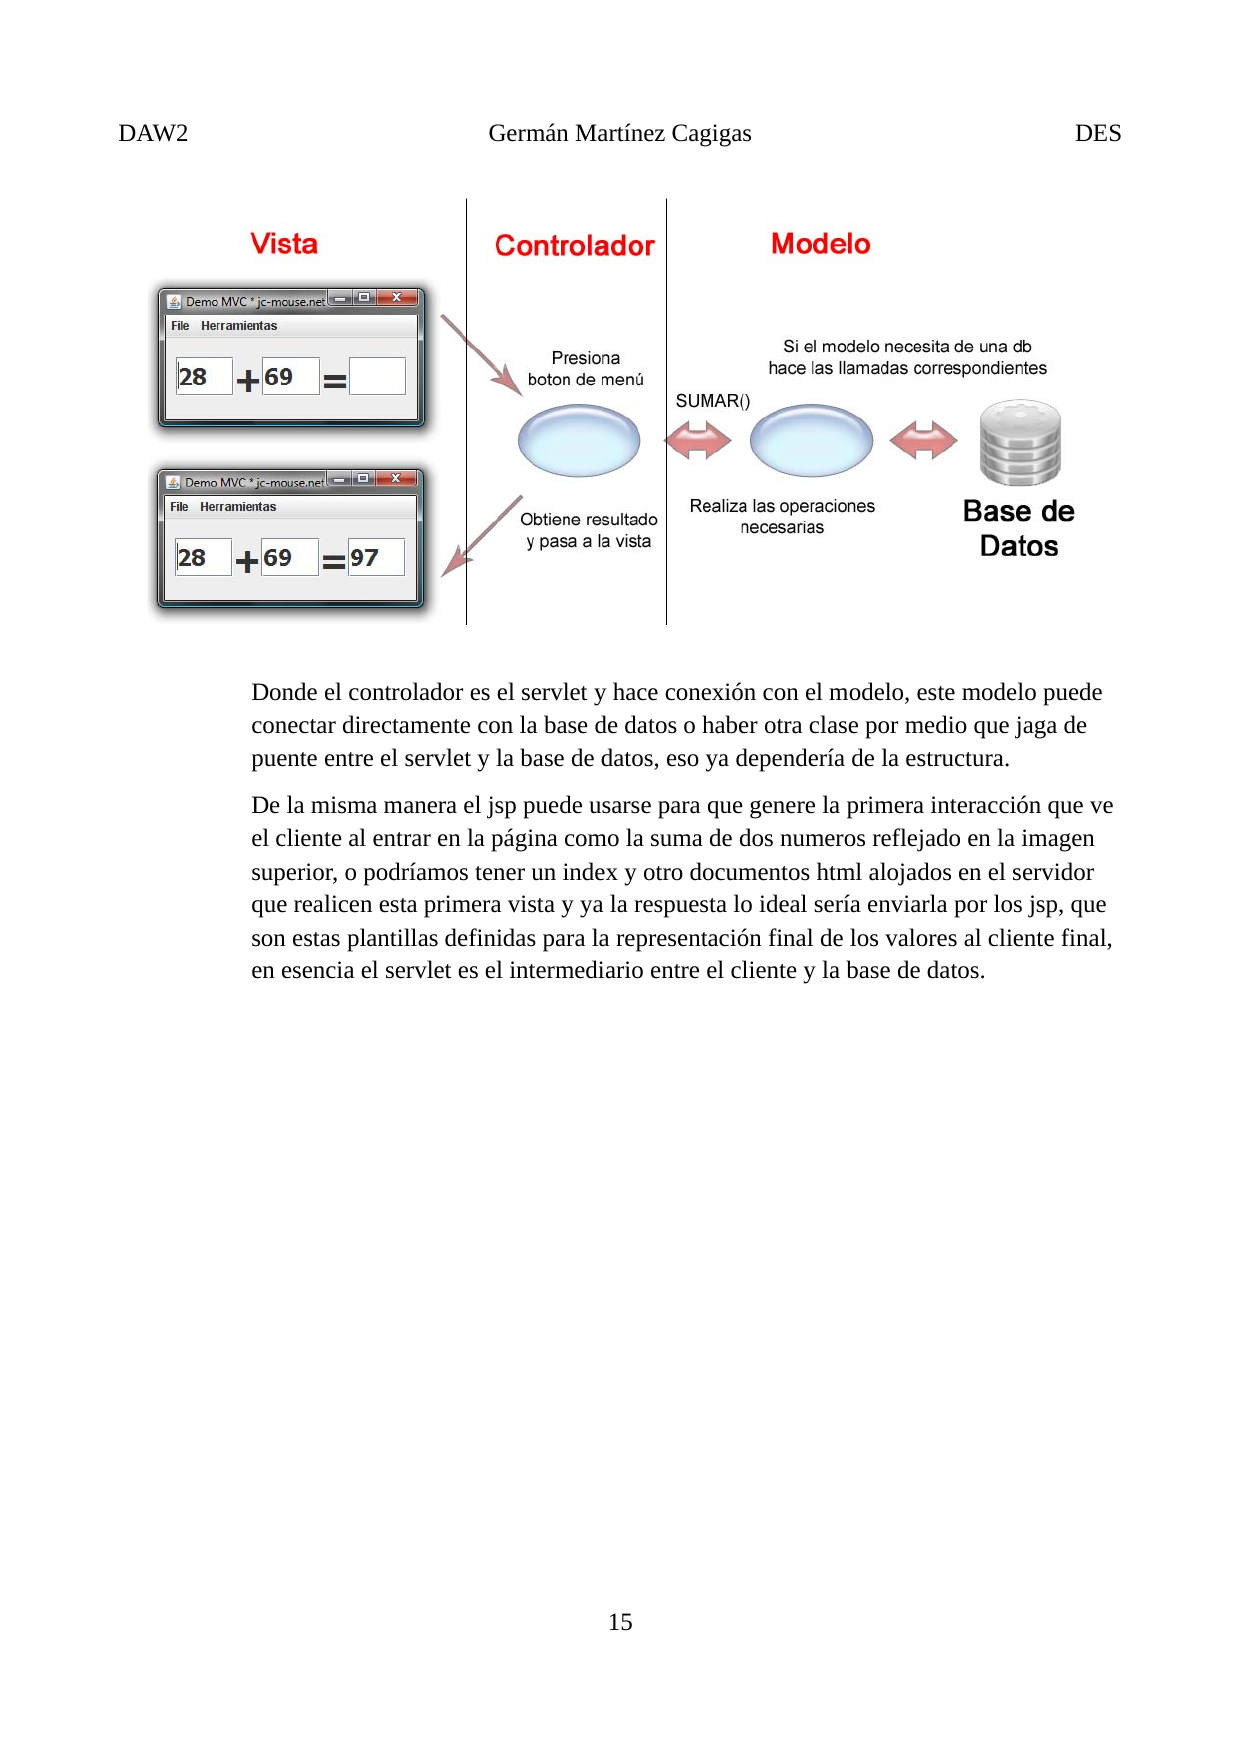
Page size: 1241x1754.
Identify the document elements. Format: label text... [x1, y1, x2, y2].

text Donde el controlador es el servlet y hace conexión con el modelo, este modelo puede conectar directamente con la base de datos o haber otra clase por medio que jaga de puente entre el servlet y la base de datos, eso ya dependería de la estructura. [177, 677, 1122, 772]
picture [147, 176, 1093, 625]
text De la misma manera el jsp puede usarse para que genere la primera interacción que ve el cliente al entrar en la página como la suma de dos numeros reflejado en la imagen superior, o podríamos tener un index y otro documentos html alojados en el servidor que realicen esta primera vista y ya la respuesta lo ideal sería enviarla por los jsp, que son estas plantillas definidas para la representación final de los valores al cliente final, en esencia el servlet es el intermediario entre el cliente y la base de datos. [177, 791, 1122, 984]
